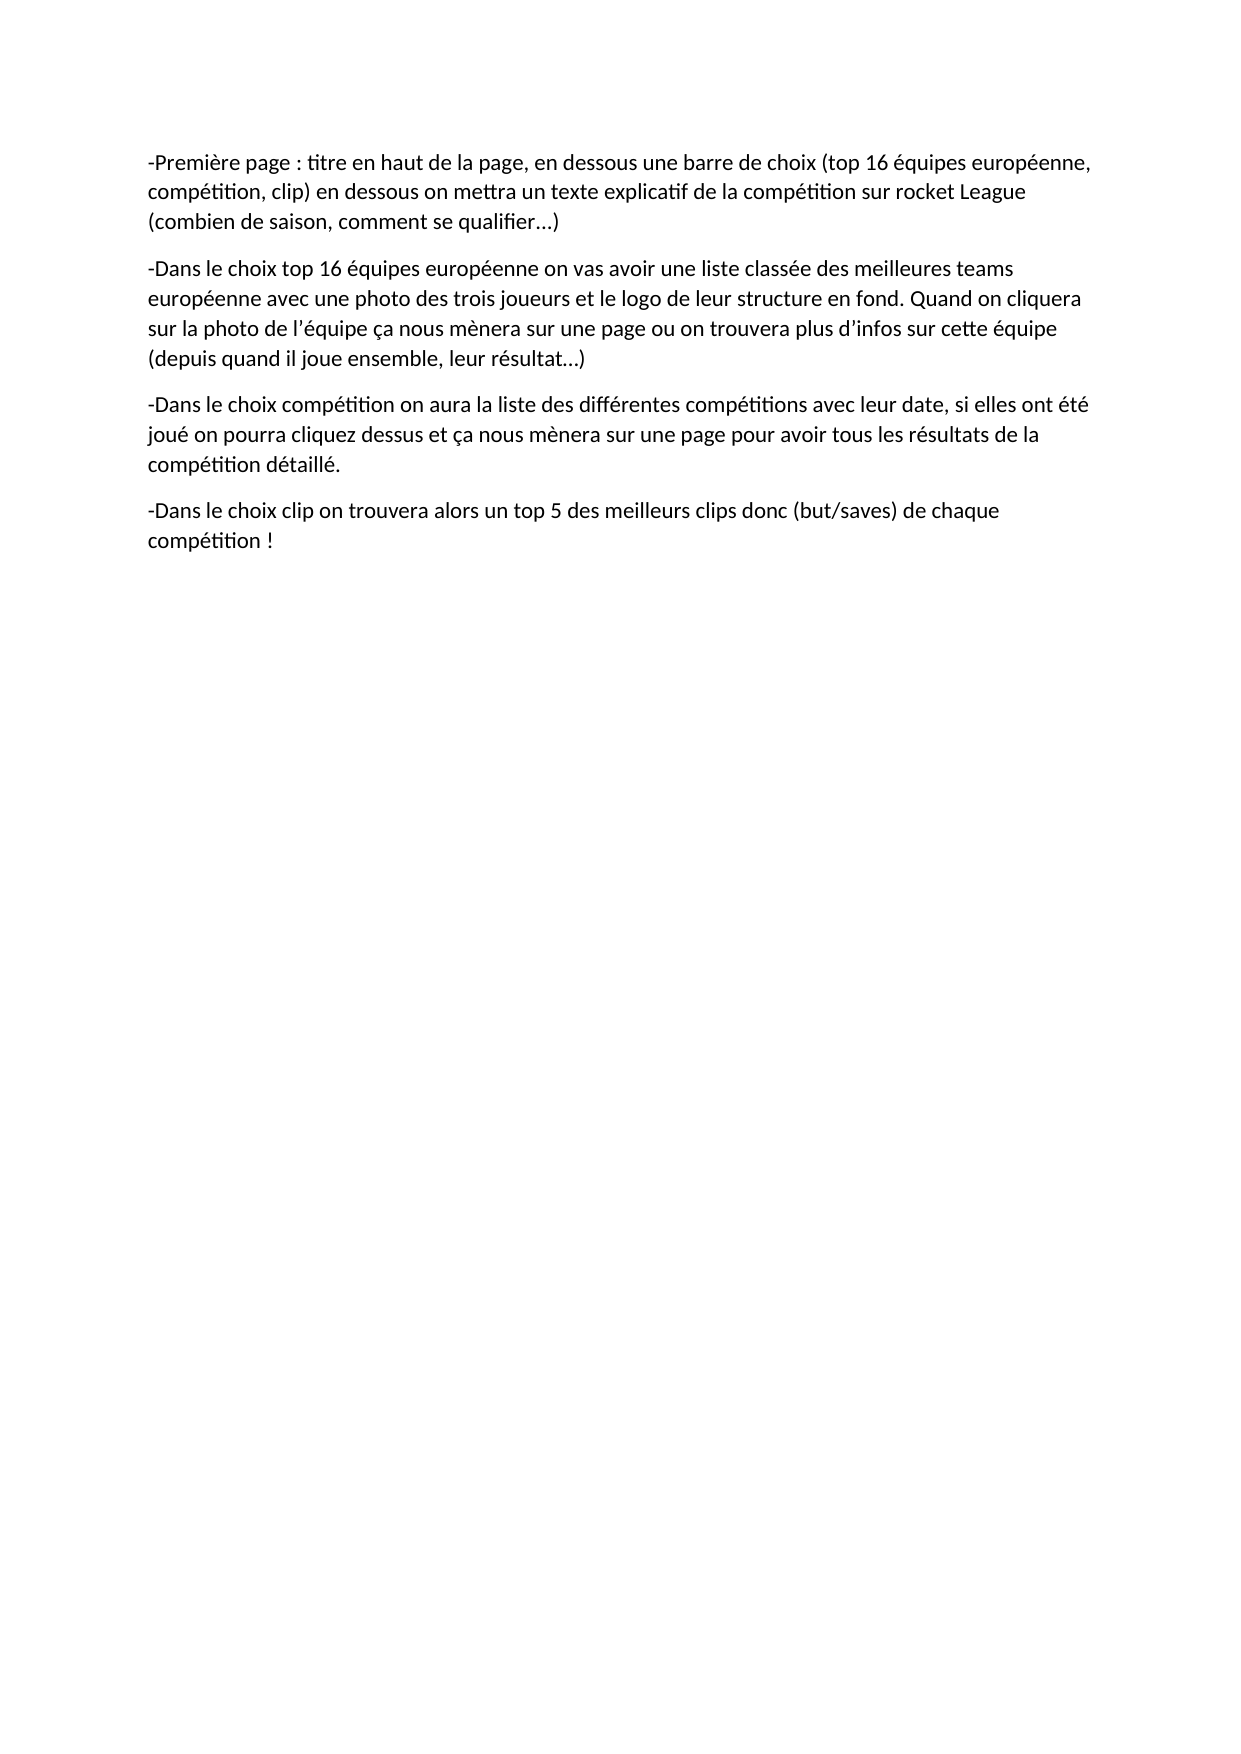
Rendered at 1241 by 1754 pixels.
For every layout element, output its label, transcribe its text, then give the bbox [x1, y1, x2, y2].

text -Première page : titre en haut de la page, en dessous une barre de choix (top 16 équipes européenne, compétition, clip) en dessous on mettra un texte explicatif de la compétition sur rocket League (combien de saison, comment se qualifier...) [148, 148, 1093, 235]
text -Dans le choix top 16 équipes européenne on vas avoir une liste classée des meilleures teams européenne avec une photo des trois joueurs et le logo de leur structure en fond. Quand on cliquera sur la photo de l’équipe ça nous mènera sur une page ou on trouvera plus d’infos sur cette équipe (depuis quand il joue ensemble, leur résultat…) [148, 254, 1093, 372]
text -Dans le choix compétition on aura la liste des différentes compétitions avec leur date, si elles ont été joué on pourra cliquez dessus et ça nous mènera sur une page pour avoir tous les résultats de la compétition détaillé. [148, 390, 1093, 478]
text -Dans le choix clip on trouvera alors un top 5 des meilleurs clips donc (but/saves) de chaque compétition ! [148, 497, 1093, 554]
